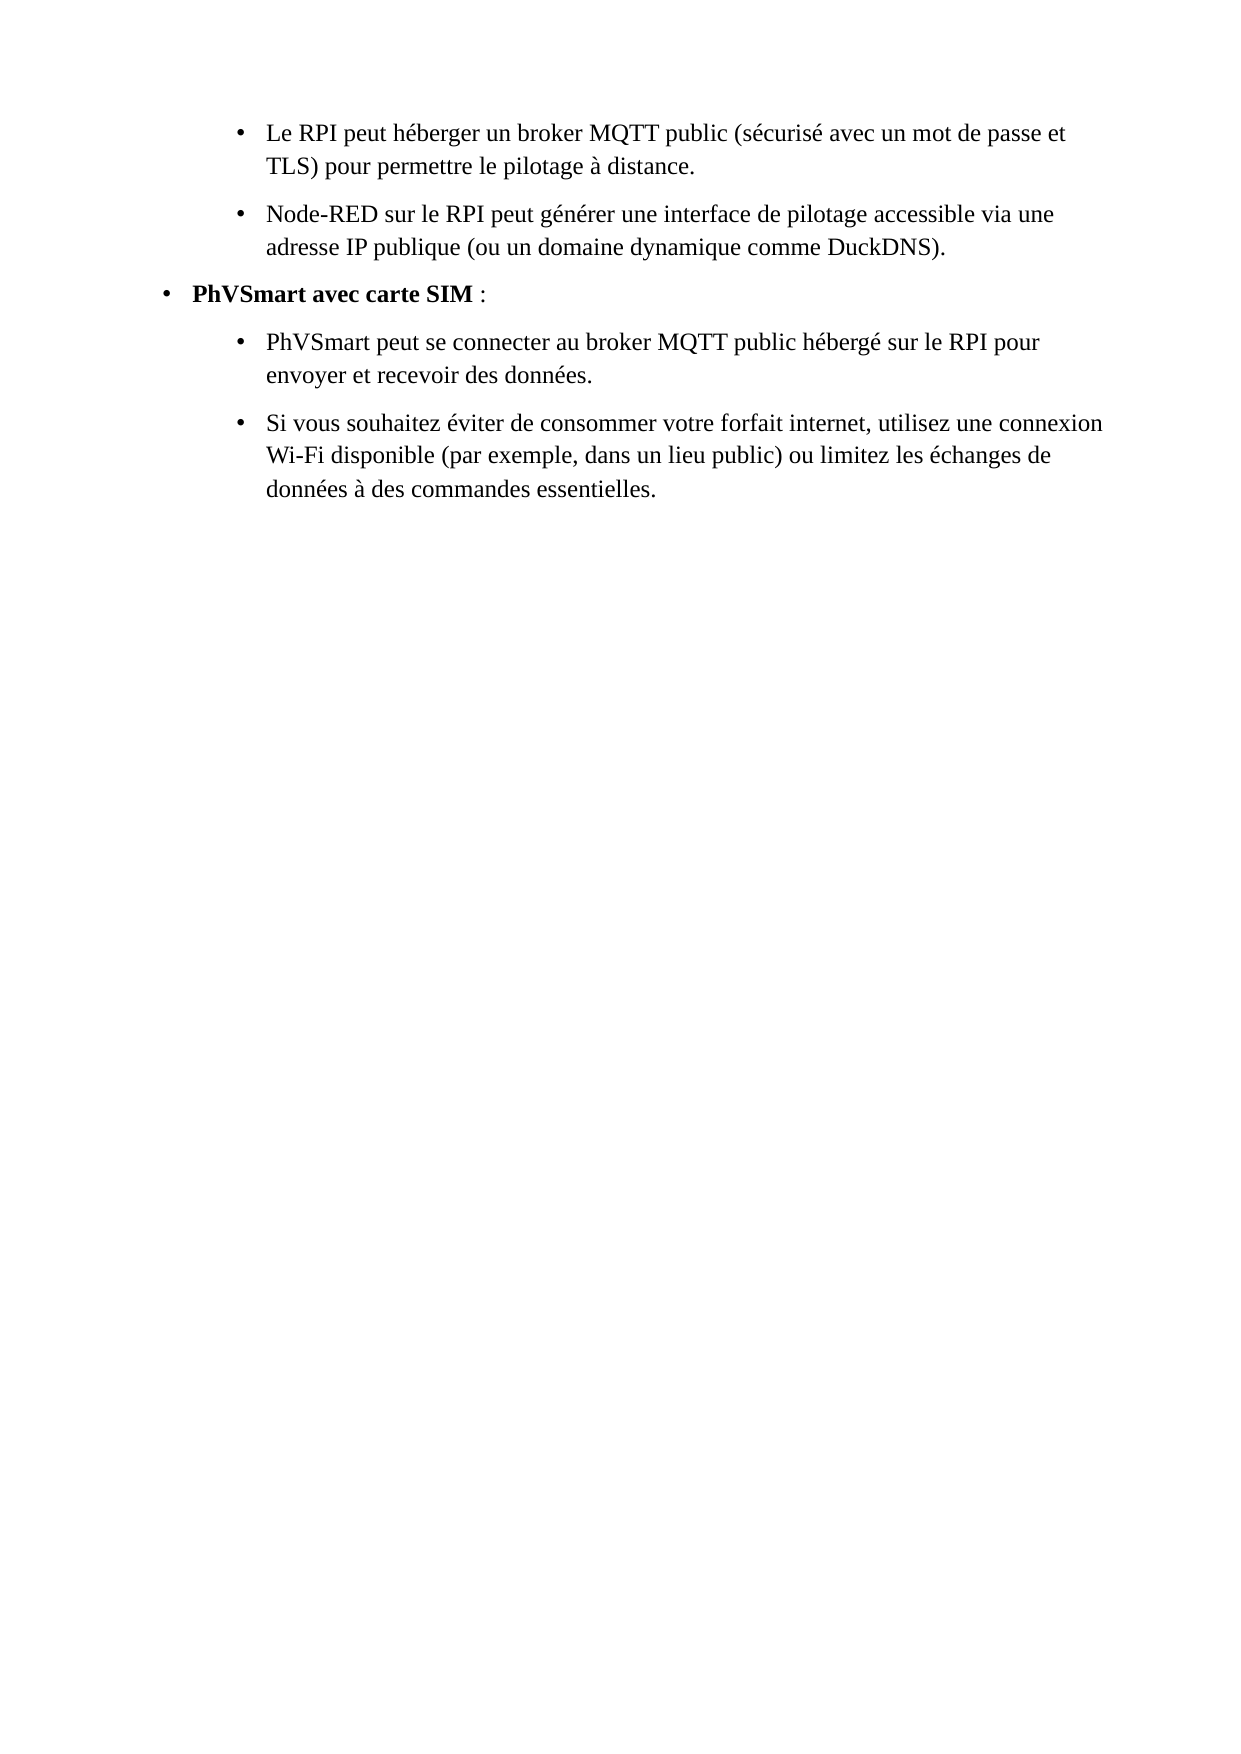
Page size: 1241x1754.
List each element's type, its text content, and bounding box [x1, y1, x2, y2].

list Si vous souhaitez éviter de consommer votre forfait internet, utilisez une connexion Wi-Fi disponible (par exemple, dans un lieu public) ou limitez les échanges de données à des commandes essentielles. [236, 408, 1122, 502]
list PhVSmart peut se connecter au broker MQTT public hébergé sur le RPI pour envoyer et recevoir des données. [236, 327, 1122, 389]
list PhVSmart avec carte SIM : [162, 279, 1122, 308]
list Node-RED sur le RPI peut générer une interface de pilotage accessible via une adresse IP publique (ou un domaine dynamique comme DuckDNS). [236, 199, 1122, 261]
list Le RPI peut héberger un broker MQTT public (sécurisé avec un mot de passe et TLS) pour permettre le pilotage à distance. [236, 118, 1122, 180]
